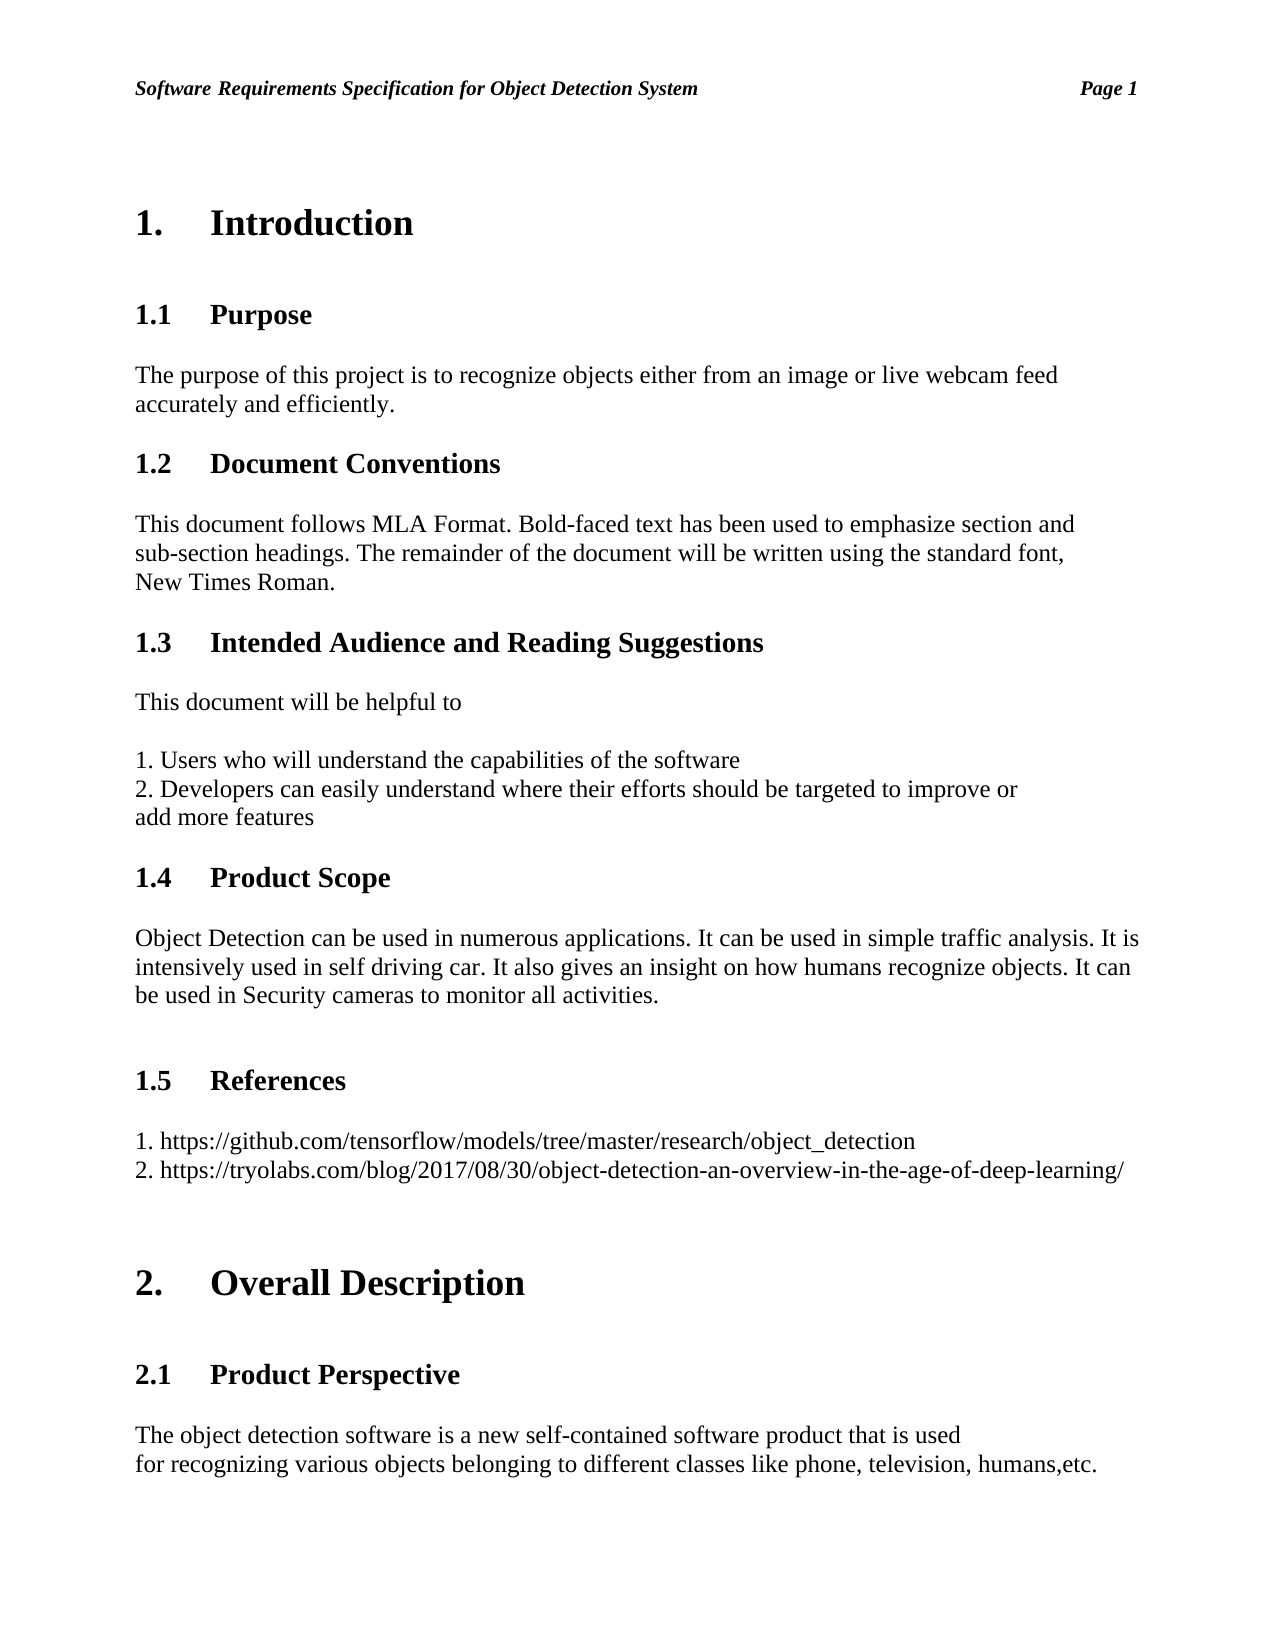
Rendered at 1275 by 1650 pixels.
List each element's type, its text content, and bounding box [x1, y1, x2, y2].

text sub-section headings. The remainder of the document will be written using the standard font, [135, 538, 1140, 567]
text 2. Developers can easily understand where their efforts should be targeted to improve or [135, 774, 1140, 802]
text The object detection software is a new self-contained software product that is used [135, 1420, 1140, 1449]
text 2. https://tryolabs.com/blog/2017/08/30/object-detection-an-overview-in-the-age-of-deep-learning/ [135, 1155, 1140, 1184]
subtitle Product Scope [135, 860, 1140, 894]
text add more features [135, 802, 1140, 831]
subtitle Introduction [135, 200, 1140, 243]
text The purpose of this project is to recognize objects either from an image or live webcam feed accurately and efficiently. [135, 360, 1140, 417]
subtitle Document Conventions [135, 447, 1140, 480]
text 1. Users who will understand the capabilities of the software [135, 745, 1140, 774]
text Object Detection can be used in numerous applications. It can be used in simple traffic analysis. It is intensively used in self driving car. It also gives an insight on how humans recognize objects. It can be used in Security cameras to monitor all activities. [135, 923, 1140, 1009]
text for recognizing various objects belonging to different classes like phone, television, humans,etc. [135, 1449, 1140, 1478]
subtitle Purpose [135, 297, 1140, 331]
text This document will be helpful to [135, 687, 1140, 716]
subtitle Product Perspective [135, 1357, 1140, 1391]
subtitle References [135, 1063, 1140, 1097]
text New Times Roman. [135, 567, 1140, 596]
text This document follows MLA Format. Bold-faced text has been used to emphasize section and [135, 509, 1140, 538]
text 1. https://github.com/tensorflow/models/tree/master/research/object_detection [135, 1126, 1140, 1155]
subtitle Overall Description [135, 1260, 1140, 1303]
subtitle Intended Audience and Reading Suggestions [135, 625, 1140, 658]
